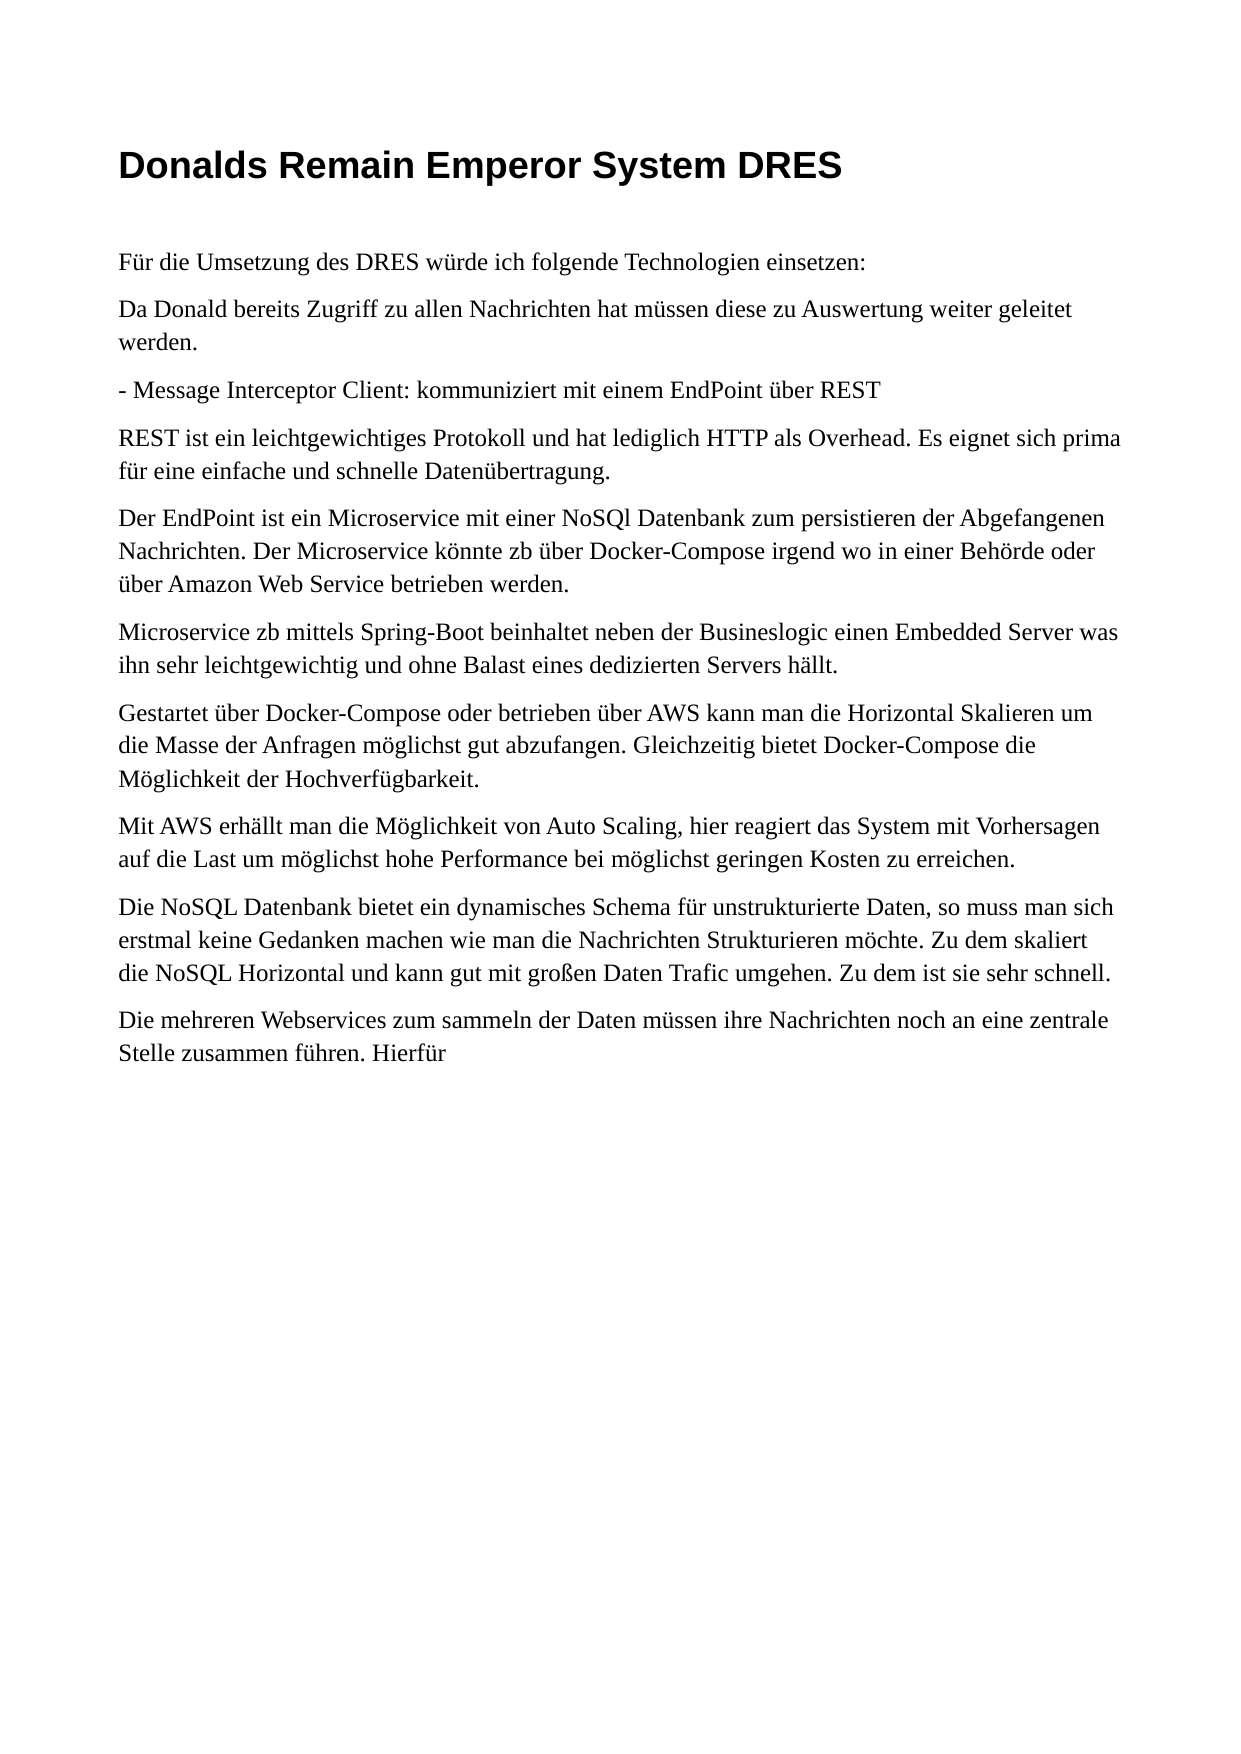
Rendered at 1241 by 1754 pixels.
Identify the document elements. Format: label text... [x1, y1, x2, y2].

text Der EndPoint ist ein Microservice mit einer NoSQl Datenbank zum persistieren der Abgefangenen Nachrichten. Der Microservice könnte zb über Docker-Compose irgend wo in einer Behörde oder über Amazon Web Service betrieben werden. [118, 503, 1122, 598]
text Die mehreren Webservices zum sammeln der Daten müssen ihre Nachrichten noch an eine zentrale Stelle zusammen führen. Hierfür [118, 1006, 1122, 1067]
text - Message Interceptor Client: kommuniziert mit einem EndPoint über REST [118, 375, 1122, 404]
text Gestartet über Docker-Compose oder betrieben über AWS kann man die Horizontal Skalieren um die Masse der Anfragen möglichst gut abzufangen. Gleichzeitig bietet Docker-Compose die Möglichkeit der Hochverfügbarkeit. [118, 698, 1122, 792]
text Für die Umsetzung des DRES würde ich folgende Technologien einsetzen: [118, 247, 1122, 276]
text REST ist ein leichtgewichtiges Protokoll und hat lediglich HTTP als Overhead. Es eignet sich prima für eine einfache und schnelle Datenübertragung. [118, 423, 1122, 484]
text Microservice zb mittels Spring-Boot beinhaltet neben der Busineslogic einen Embedded Server was ihn sehr leichtgewichtig und ohne Balast eines dedizierten Servers hällt. [118, 617, 1122, 679]
text Die NoSQL Datenbank bietet ein dynamisches Schema für unstrukturierte Daten, so muss man sich erstmal keine Gedanken machen wie man die Nachrichten Strukturieren möchte. Zu dem skaliert die NoSQL Horizontal und kann gut mit großen Daten Trafic umgehen. Zu dem ist sie sehr schnell. [118, 892, 1122, 987]
text Mit AWS erhällt man die Möglichkeit von Auto Scaling, hier reagiert das System mit Vorhersagen auf die Last um möglichst hohe Performance bei möglichst geringen Kosten zu erreichen. [118, 811, 1122, 873]
text Da Donald bereits Zugriff zu allen Nachrichten hat müssen diese zu Auswertung weiter geleitet werden. [118, 294, 1122, 356]
subtitle Donalds Remain Emperor System DRES [118, 143, 1122, 187]
